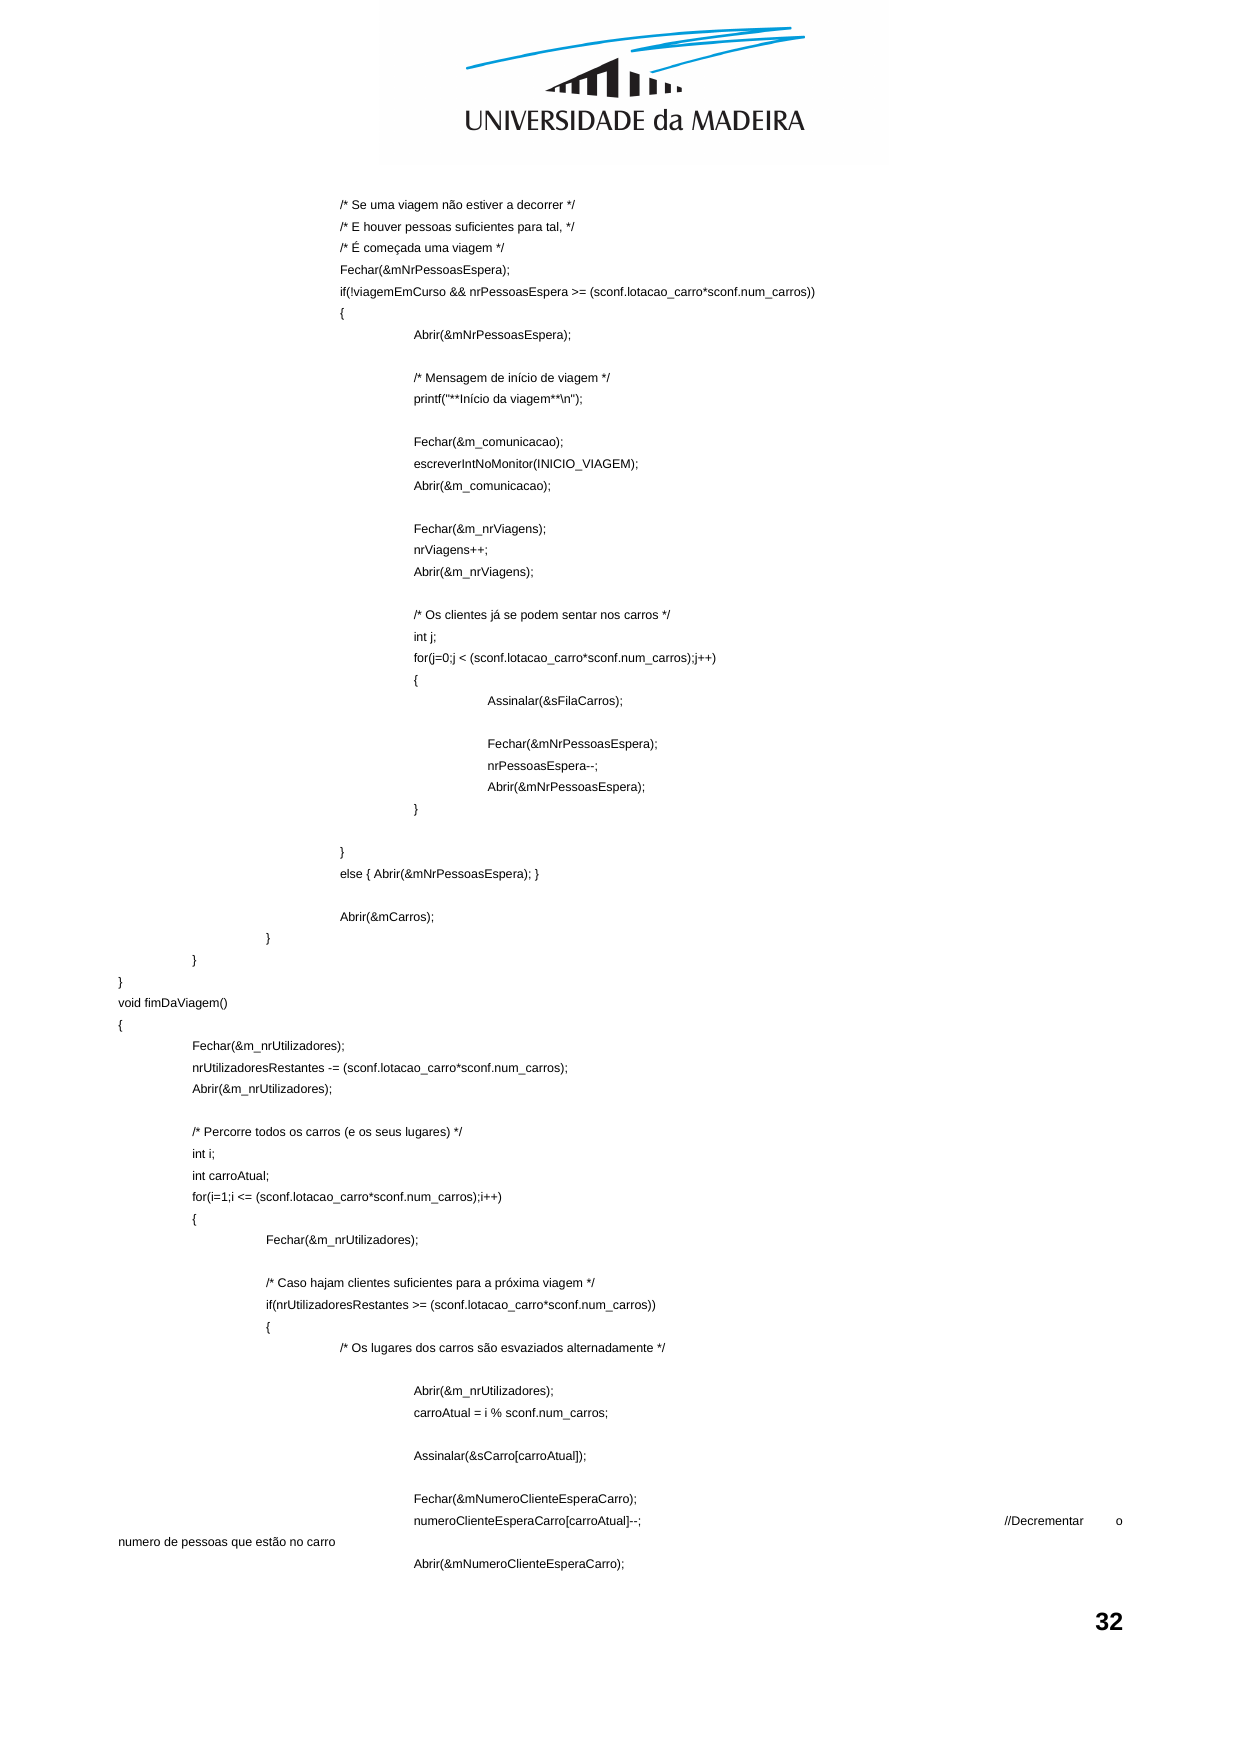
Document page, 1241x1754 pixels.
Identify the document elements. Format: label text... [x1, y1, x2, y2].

text nrPessoasEspera--; [118, 758, 1123, 773]
text /* Se uma viagem não estiver a decorrer */ [118, 198, 1123, 212]
picture [379, 0, 889, 165]
text { [118, 1319, 1123, 1333]
text for(j=0;j < (sconf.lotacao_carro*sconf.num_carros);j++) [118, 651, 1123, 665]
text { [118, 1211, 1123, 1226]
text } [118, 802, 1123, 816]
text Fechar(&m_nrUtilizadores); [118, 1233, 1123, 1247]
text Fechar(&mNumeroClienteEsperaCarro); [118, 1492, 1123, 1506]
text /* E houver pessoas suficientes para tal, */ [118, 219, 1123, 234]
text Fechar(&m_nrUtilizadores); [118, 1039, 1123, 1053]
text void fimDaViagem() [118, 996, 1123, 1010]
text Assinalar(&sCarro[carroAtual]); [118, 1448, 1123, 1463]
text { [118, 306, 1123, 320]
text for(i=1;i <= (sconf.lotacao_carro*sconf.num_carros);i++) [118, 1190, 1123, 1204]
text } [118, 974, 1123, 988]
text Abrir(&mNumeroClienteEsperaCarro); [118, 1556, 1123, 1571]
text Abrir(&mNrPessoasEspera); [118, 780, 1123, 794]
text Fechar(&m_nrViagens); [118, 521, 1123, 536]
text Abrir(&mCarros); [118, 909, 1123, 924]
text Abrir(&m_nrUtilizadores); [118, 1384, 1123, 1398]
text int i; [118, 1147, 1123, 1161]
text numeroClienteEsperaCarro[carroAtual]--; //Decrementar o numero de pessoas que estão no carro [118, 1513, 1123, 1549]
text int j; [118, 629, 1123, 643]
text /* Os lugares dos carros são esvaziados alternadamente */ [118, 1341, 1123, 1355]
text nrUtilizadoresRestantes -= (sconf.lotacao_carro*sconf.num_carros); [118, 1060, 1123, 1075]
text /* Mensagem de início de viagem */ [118, 370, 1123, 385]
text if(!viagemEmCurso && nrPessoasEspera >= (sconf.lotacao_carro*sconf.num_carros)) [118, 284, 1123, 298]
text } [118, 931, 1123, 945]
text /* Percorre todos os carros (e os seus lugares) */ [118, 1125, 1123, 1139]
text Fechar(&mNrPessoasEspera); [118, 737, 1123, 751]
text } [118, 845, 1123, 859]
text /* É começada uma viagem */ [118, 241, 1123, 255]
text { [118, 672, 1123, 687]
text { [118, 1017, 1123, 1032]
text } [118, 953, 1123, 967]
text nrViagens++; [118, 543, 1123, 557]
text /* Caso hajam clientes suficientes para a próxima viagem */ [118, 1276, 1123, 1290]
text Abrir(&m_nrViagens); [118, 564, 1123, 579]
text Abrir(&m_nrUtilizadores); [118, 1082, 1123, 1096]
text /* Os clientes já se podem sentar nos carros */ [118, 608, 1123, 622]
text Fechar(&mNrPessoasEspera); [118, 263, 1123, 277]
text escreverIntNoMonitor(INICIO_VIAGEM); [118, 457, 1123, 471]
text int carroAtual; [118, 1168, 1123, 1183]
text carroAtual = i % sconf.num_carros; [118, 1405, 1123, 1420]
text Abrir(&mNrPessoasEspera); [118, 327, 1123, 342]
text Abrir(&m_comunicacao); [118, 478, 1123, 493]
text if(nrUtilizadoresRestantes >= (sconf.lotacao_carro*sconf.num_carros)) [118, 1298, 1123, 1312]
text Assinalar(&sFilaCarros); [118, 694, 1123, 708]
text else { Abrir(&mNrPessoasEspera); } [118, 866, 1123, 881]
text printf("**Início da viagem**\n"); [118, 392, 1123, 406]
text Fechar(&m_comunicacao); [118, 435, 1123, 449]
